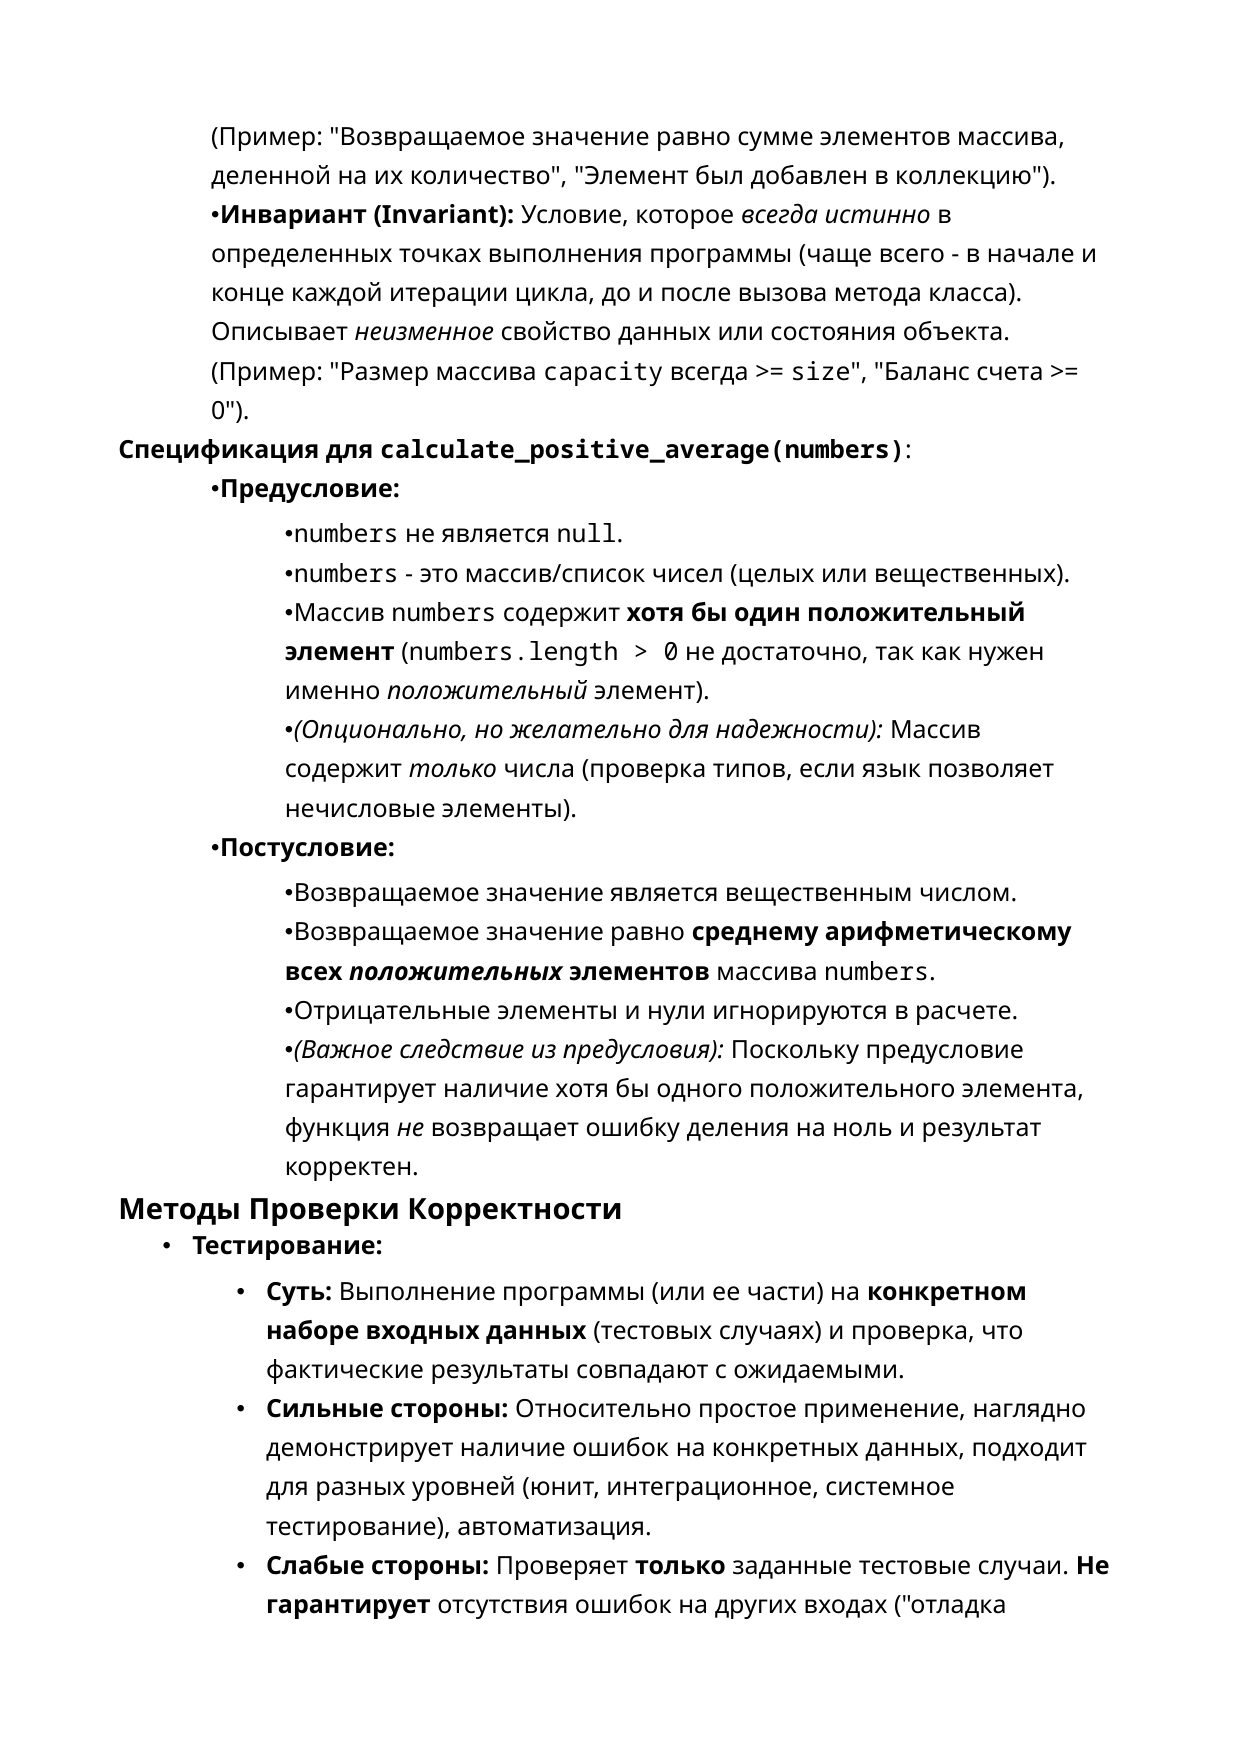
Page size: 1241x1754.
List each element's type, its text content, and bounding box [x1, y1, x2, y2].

list Предусловие: [118, 471, 1122, 505]
list (Опционально, но желательно для надежности): Массив содержит только числа (проверка типов, если язык позволяет нечисловые элементы). [118, 712, 1122, 824]
list Массив numbers содержит хотя бы один положительный элемент (numbers.length > 0 не достаточно, так как нужен именно положительный элемент). [118, 594, 1122, 707]
list Суть: Выполнение программы (или ее части) на конкретном наборе входных данных (тестовых случаях) и проверка, что фактические результаты совпадают с ожидаемыми. [236, 1273, 1122, 1386]
list numbers не является null. [118, 516, 1122, 550]
list numbers - это массив/список чисел (целых или вещественных). [118, 555, 1122, 589]
list Сильные стороны: Относительно простое применение, наглядно демонстрирует наличие ошибок на конкретных данных, подходит для разных уровней (юнит, интеграционное, системное тестирование), автоматизация. [236, 1391, 1122, 1542]
list Тестирование: [162, 1228, 1122, 1262]
list Постусловие: [118, 829, 1122, 863]
list Инвариант (Invariant): Условие, которое всегда истинно в определенных точках выполнения программы (чаще всего - в начале и конце каждой итерации цикла, до и после вызова метода класса). Описывает неизменное свойство данных или состояния объекта. (Пример: "Размер массива capacity всегда >= size", "Баланс счета >= 0"). [118, 196, 1122, 426]
list (Пример: "Возвращаемое значение равно сумме элементов массива, деленной на их количество", "Элемент был добавлен в коллекцию"). [118, 118, 1122, 191]
subtitle Методы Проверки Корректности [118, 1188, 1122, 1228]
list Слабые стороны: Проверяет только заданные тестовые случаи. Не гарантирует отсутствия ошибок на других входах ("отладка [236, 1547, 1122, 1621]
list Отрицательные элементы и нули игнорируются в расчете. [118, 992, 1122, 1026]
text Спецификация для calculate_positive_average(numbers): [118, 431, 1122, 466]
list Возвращаемое значение равно среднему арифметическому всех положительных элементов массива numbers. [118, 914, 1122, 987]
list Возвращаемое значение является вещественным числом. [118, 875, 1122, 909]
list (Важное следствие из предусловия): Поскольку предусловие гарантирует наличие хотя бы одного положительного элемента, функция не возвращает ошибку деления на ноль и результат корректен. [118, 1031, 1122, 1183]
